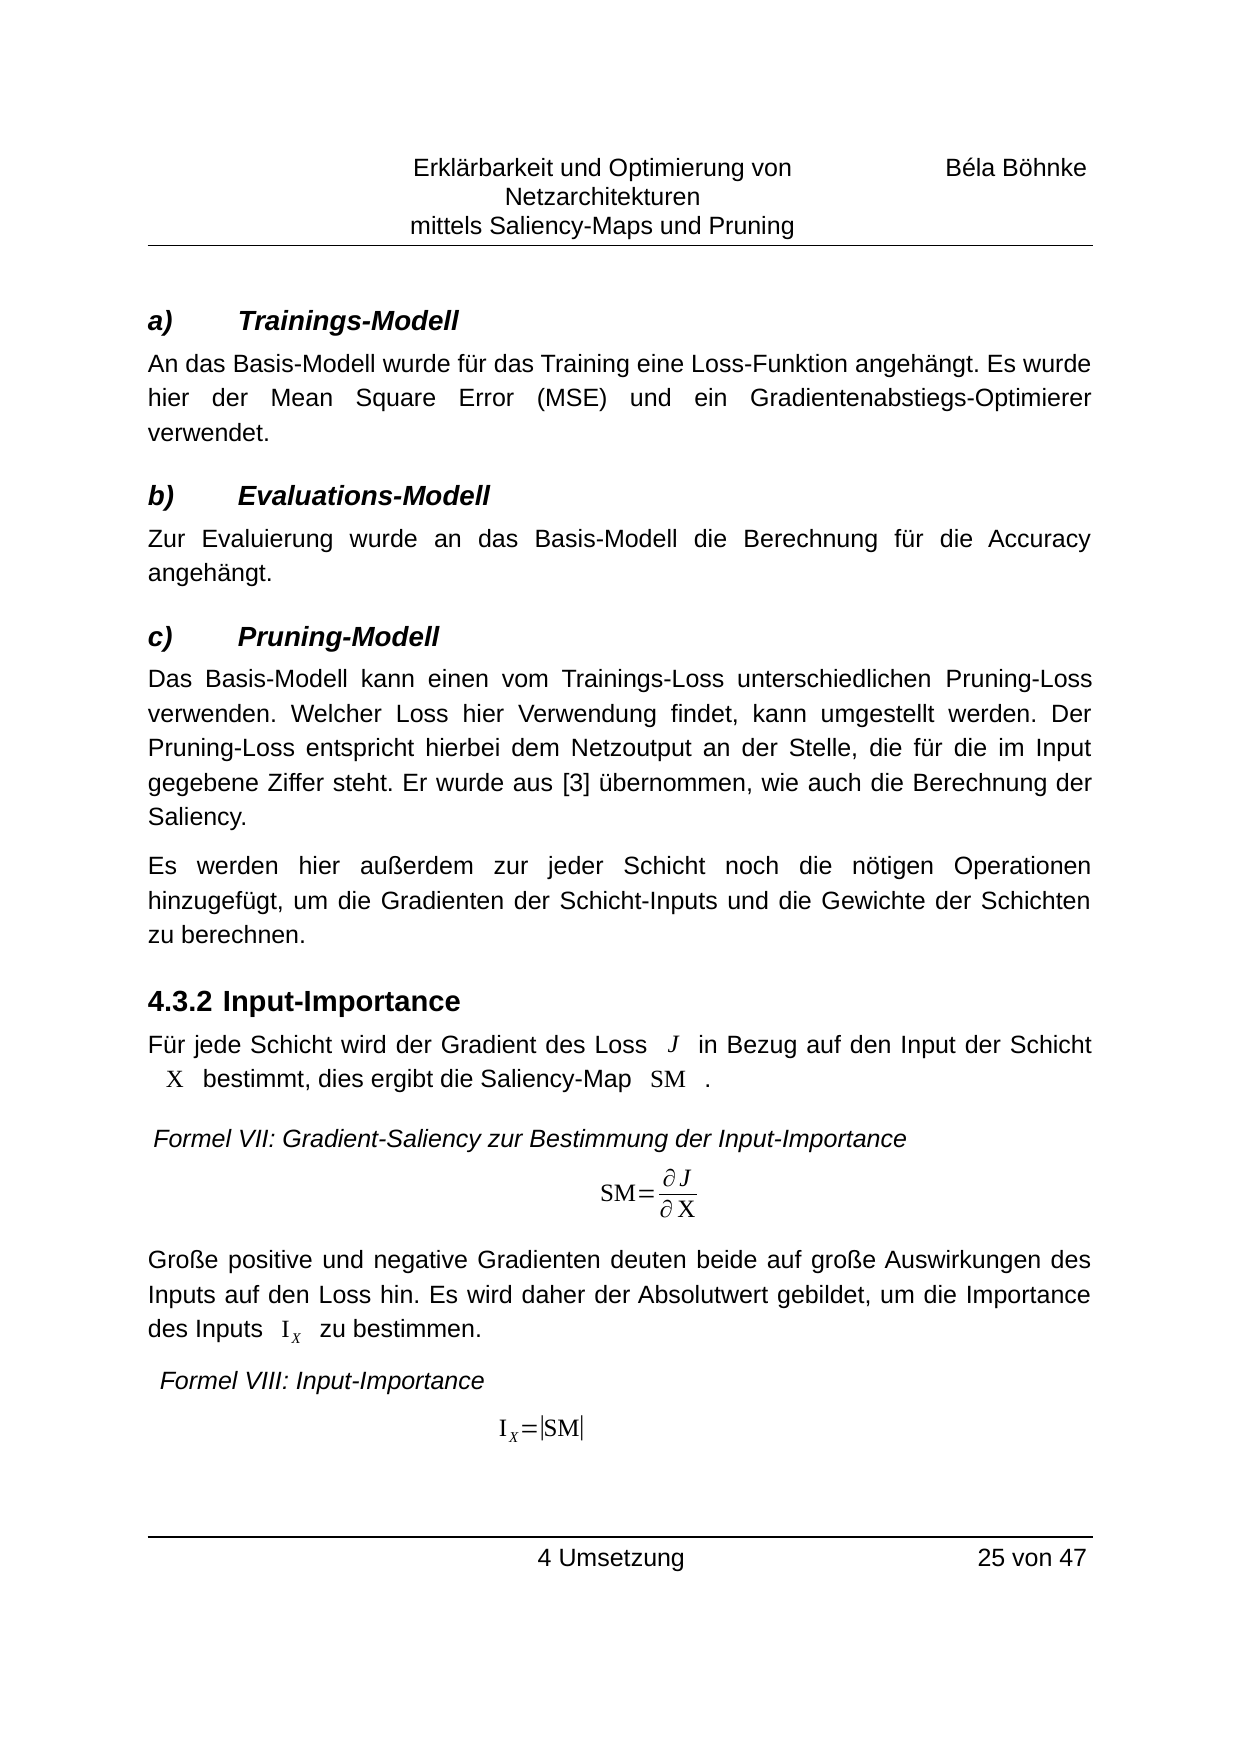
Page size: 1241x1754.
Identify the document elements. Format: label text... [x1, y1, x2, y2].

text Die Importance wird pro Neuron noch auf den Wertebereich zwischen 0 und 1 skaliert (Min-Max-Skalierung), um sie besser vergleichbar zu machen. [159, 1354, 929, 1366]
text Zur Evaluierung wurde an das Basis-Modell die Berechnung für die Accuracy angehängt. [148, 524, 1093, 587]
text Formel VIII: Input-Importance [159, 1366, 929, 1395]
text An das Basis-Modell wurde für das Training eine Loss-Funktion angehängt. Es wurde hier der Mean Square Error (MSE) und ein Gradientenabstiegs-Optimierer verwendet. [148, 349, 1093, 447]
text Formel VII: Gradient-Saliency zur Bestimmung der Input-Importance [153, 1124, 1145, 1153]
text Es werden hier außerdem zur jeder Schicht noch die nötigen Operationen hinzugefügt, um die Gradienten der Schicht-Inputs und die Gewichte der Schichten zu berechnen. [148, 851, 1093, 949]
subtitle Input-Importance [148, 984, 1093, 1017]
text Für jede Schicht wird der Gradient des Lossin Bezug auf den Input der Schichtbestimmt, dies ergibt die Saliency-Map. [148, 1030, 1093, 1093]
text Die Importance wird pro Neuron noch auf den Wertebereich zwischen 0 und 1 skaliert (Min-Max-Skalierung), um sie besser vergleichbar zu machen. [159, 1395, 929, 1458]
subtitle Trainings-Modell [148, 304, 1093, 336]
text Das Basis-Modell kann einen vom Trainings-Loss unterschiedlichen Pruning-Loss verwenden. Welcher Loss hier Verwendung findet, kann umgestellt werden. Der Pruning-Loss entspricht hierbei dem Netzoutput an der Stelle, die für die im Input gegebene Ziffer steht. Er wurde aus [3] übernommen, wie auch die Berechnung der Saliency. [148, 664, 1093, 831]
subtitle Evaluations-Modell [148, 479, 1093, 511]
text Große positive und negative Gradienten deuten beide auf große Auswirkungen des Inputs auf den Loss hin. Es wird daher der Absolutwert gebildet, um die Importance des Inputszu bestimmen. [148, 1112, 1145, 1347]
subtitle Pruning-Modell [148, 620, 1093, 652]
